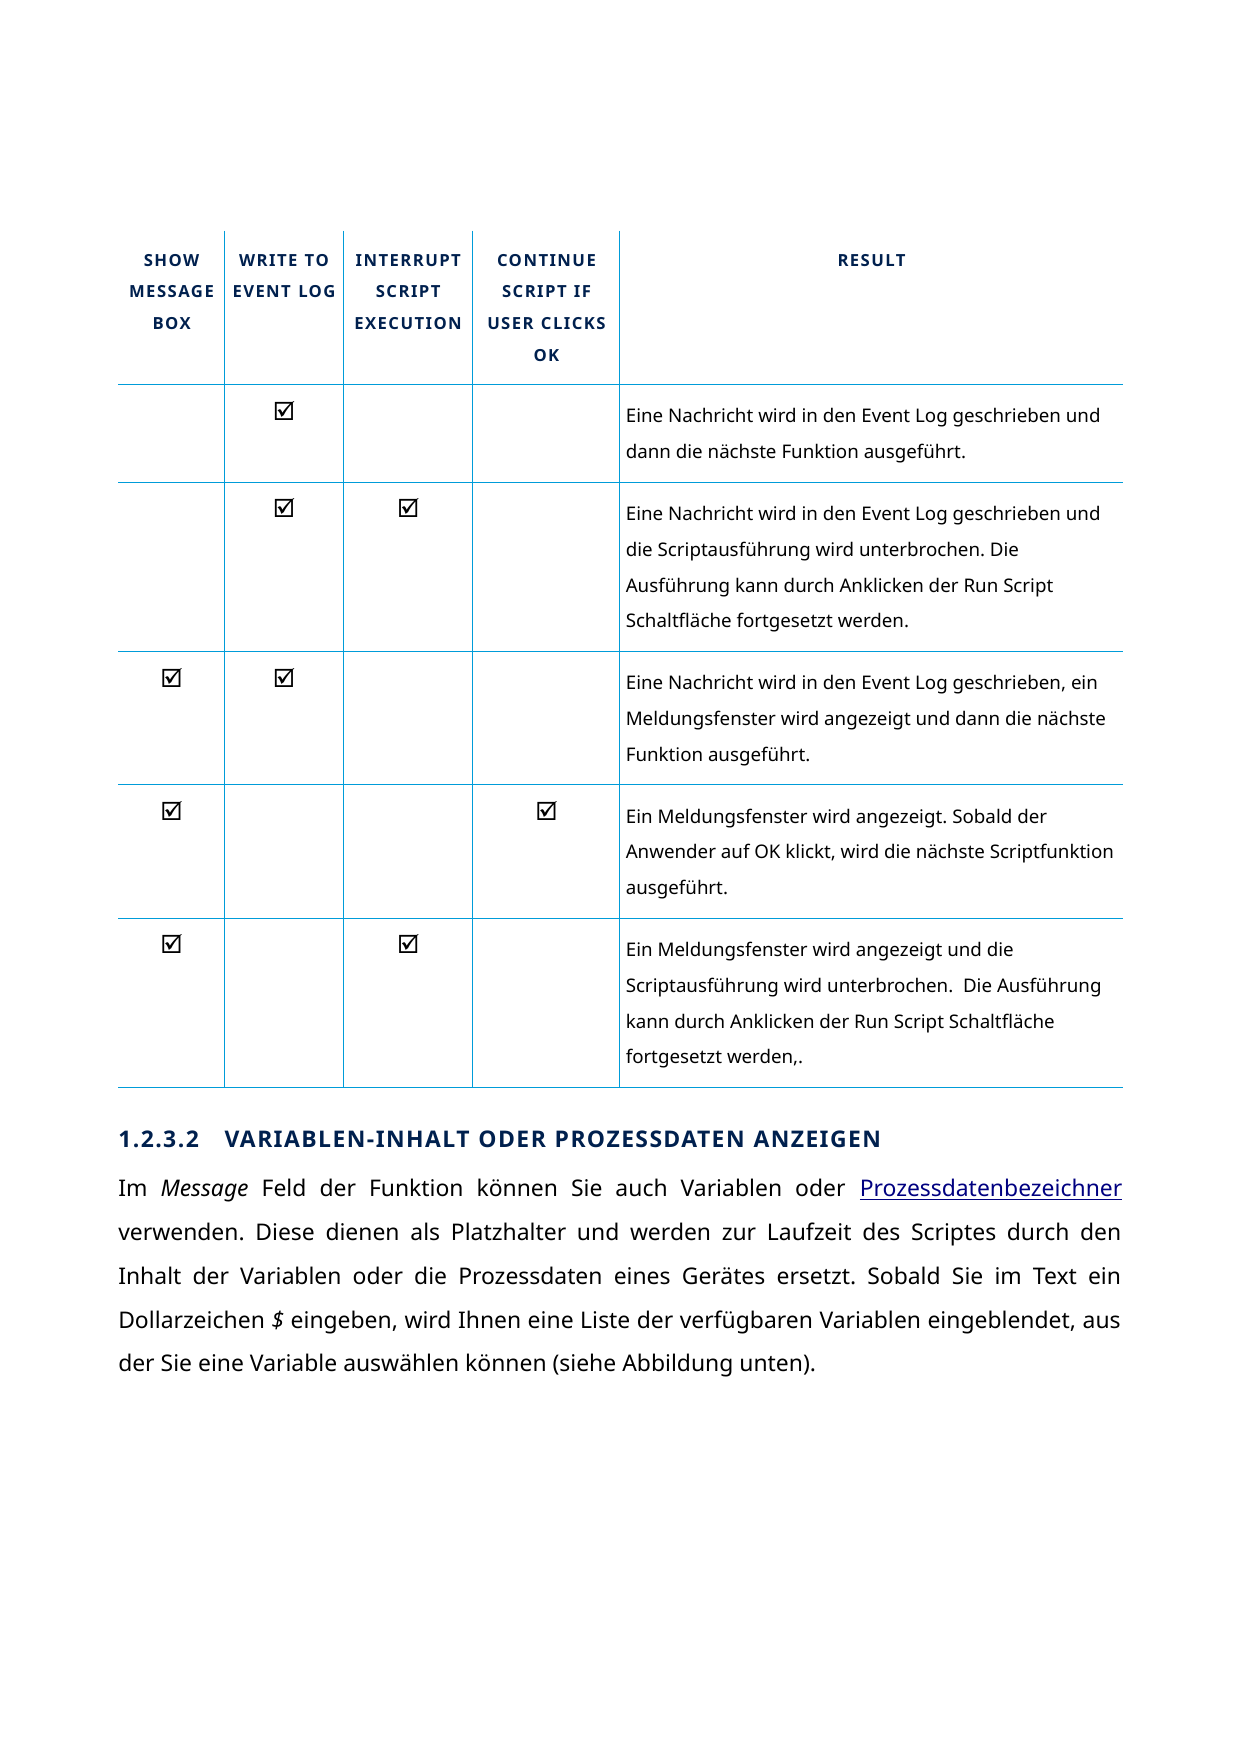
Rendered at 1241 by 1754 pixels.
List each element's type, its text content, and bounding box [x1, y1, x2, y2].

table_header Result [620, 231, 1123, 384]
table_header Show Message Box [118, 231, 224, 384]
table_cell [225, 785, 343, 918]
subtitle Variablen-Inhalt oder Prozessdaten anzeigen [118, 1123, 1122, 1155]
table_cell ☑ [225, 652, 343, 784]
table_cell Eine Nachricht wird in den Event Log geschrieben und die Scriptausführung wird unterbrochen. Die Ausführung kann durch Anklicken der Run Script Schaltfläche fortgesetzt werden. [620, 483, 1123, 651]
table_cell Eine Nachricht wird in den Event Log geschrieben, ein Meldungsfenster wird angezeigt und dann die nächste Funktion ausgeführt. [620, 652, 1123, 784]
table_cell [473, 919, 619, 1087]
table_cell [473, 652, 619, 784]
table_cell [473, 483, 619, 651]
table_cell Ein Meldungsfenster wird angezeigt und die Scriptausführung wird unterbrochen. Die Ausführung kann durch Anklicken der Run Script Schaltfläche fortgesetzt werden,. [620, 919, 1123, 1087]
table_cell [473, 385, 619, 482]
table_cell ☑ [225, 483, 343, 651]
table_cell Eine Nachricht wird in den Event Log geschrieben und dann die nächste Funktion ausgeführt. [620, 385, 1123, 482]
table_header Interrupt Script Execution [344, 231, 472, 384]
table_cell ☑ [225, 385, 343, 482]
table_cell ☑ [118, 652, 224, 784]
table_cell [118, 385, 224, 482]
table_cell ☑ [344, 483, 472, 651]
table_cell ☑ [344, 919, 472, 1087]
table_cell [118, 483, 224, 651]
table_cell [344, 652, 472, 784]
table_cell [344, 385, 472, 482]
table_header Continue Script if User Clicks OK [473, 231, 619, 384]
table_cell [344, 785, 472, 918]
table_cell [225, 919, 343, 1087]
text Im Message Feld der Funktion können Sie auch Variablen oder Prozessdatenbezeichner verwenden. Diese dienen als Platzhalter und werden zur Laufzeit des Scriptes durch den Inhalt der Variablen oder die Prozessdaten eines Gerätes ersetzt. Sobald Sie im Text ein Dollarzeichen $ eingeben, wird Ihnen eine Liste der verfügbaren Variablen eingeblendet, aus der Sie eine Variable auswählen können (siehe Abbildung unten). [118, 1172, 1122, 1379]
table_cell Ein Meldungsfenster wird angezeigt. Sobald der Anwender auf OK klickt, wird die nächste Scriptfunktion ausgeführt. [620, 785, 1123, 918]
table_cell ☑ [118, 919, 224, 1087]
table_cell ☑ [118, 785, 224, 918]
table_header Write to Event Log [225, 231, 343, 384]
table_cell ☑ [473, 785, 619, 918]
